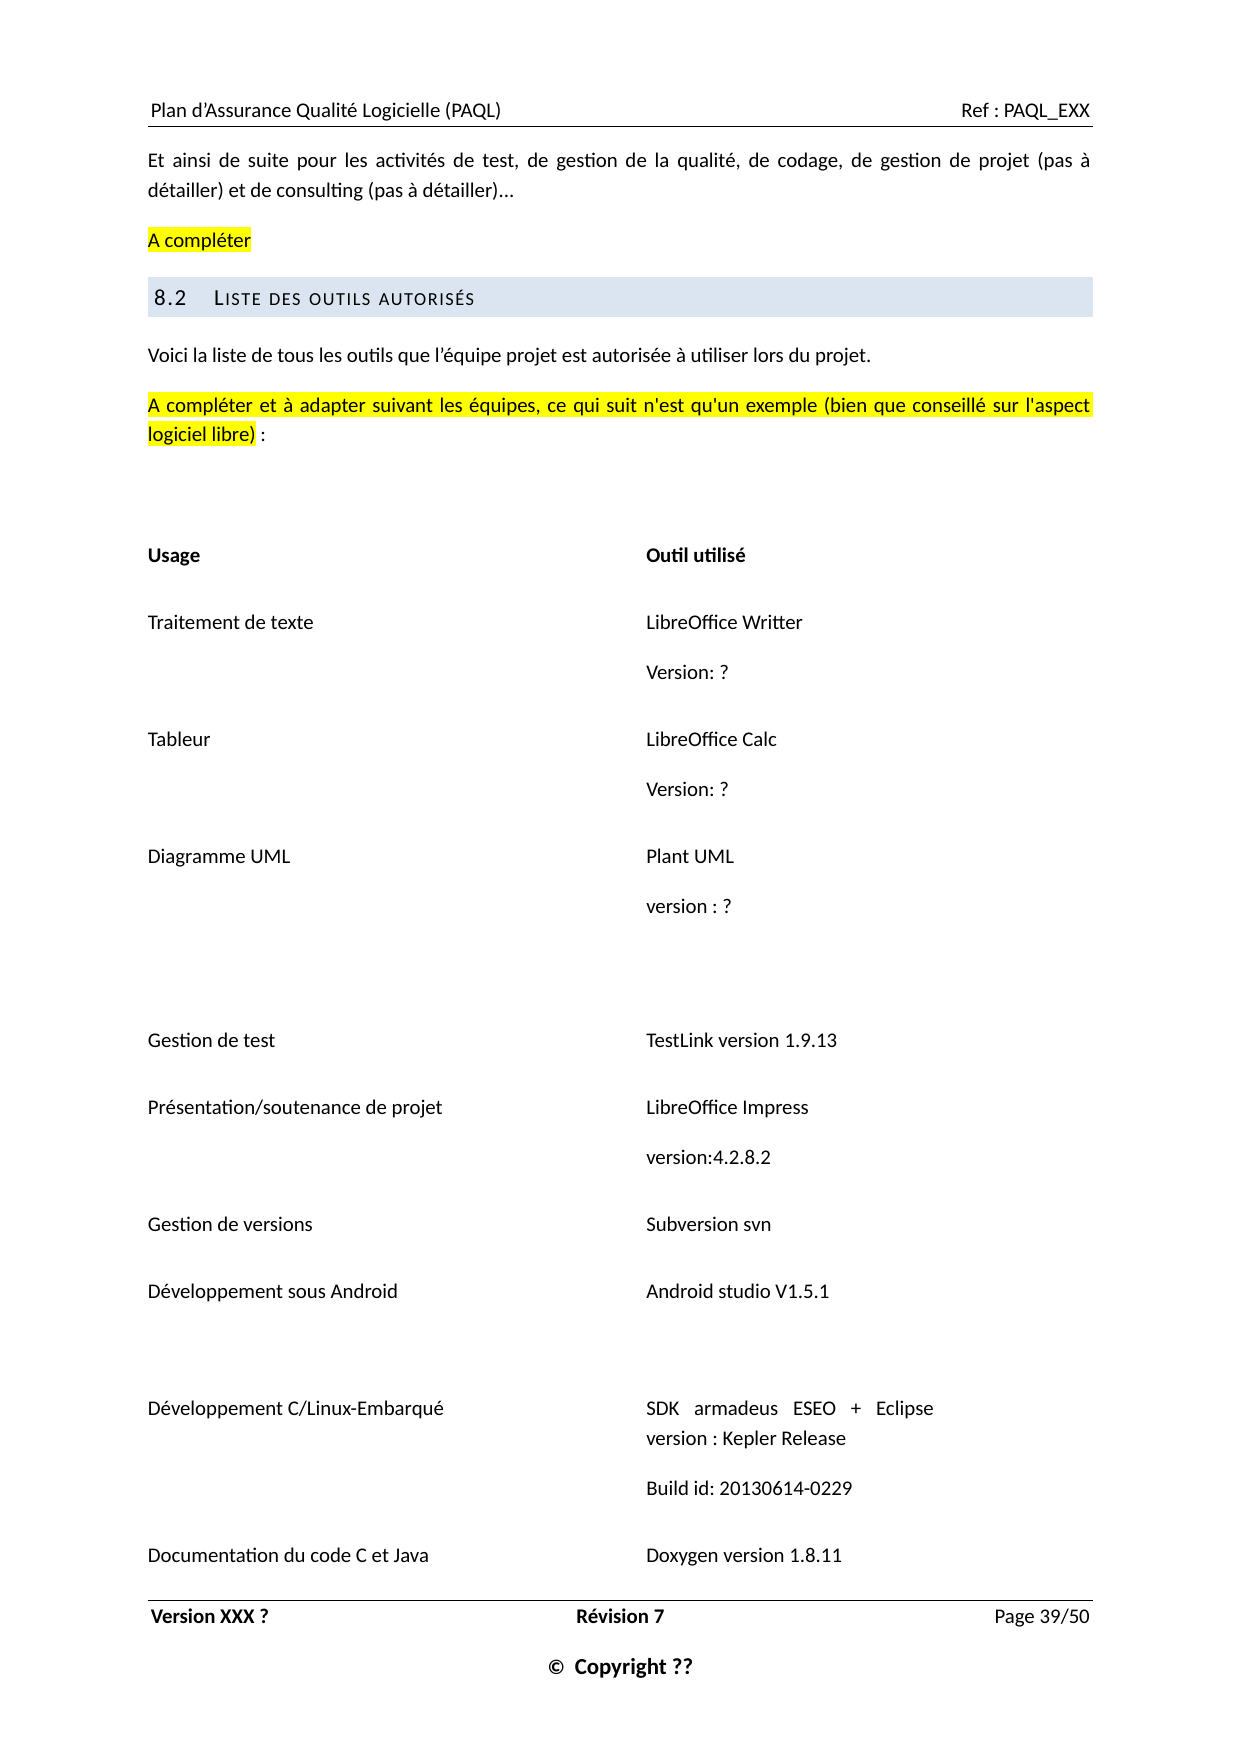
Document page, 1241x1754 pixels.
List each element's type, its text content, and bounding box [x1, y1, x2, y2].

text Voici la liste de tous les outils que l’équipe projet est autorisée à utiliser lors du projet. [148, 342, 1093, 367]
table_cell Doxygen version 1.8.11 [635, 1521, 945, 1588]
table_cell Développement C/Linux-Embarqué [136, 1375, 635, 1521]
table_cell Gestion de test [136, 1006, 635, 1073]
table_cell Documentation du code C et Java [136, 1521, 635, 1588]
table_cell TestLink version 1.9.13 [635, 1006, 945, 1073]
text Et ainsi de suite pour les activités de test, de gestion de la qualité, de codage, de gestion de projet (pas à détailler) et de consulting (pas à détailler)... [148, 148, 1093, 202]
table_header Outil utilisé [635, 521, 945, 588]
table_cell LibreOffice Calc Version: ? [635, 705, 945, 822]
text A compléter et à adapter suivant les équipes, ce qui suit n'est qu'un exemple (bien que conseillé sur l'aspect logiciel libre) : [148, 392, 1093, 446]
text A compléter [148, 227, 1093, 252]
table_cell Traitement de texte [136, 588, 635, 705]
table_cell LibreOffice Writter Version: ? [635, 588, 945, 705]
table_cell Présentation/soutenance de projet [136, 1074, 635, 1191]
table_cell Android studio V1.5.1 [635, 1258, 945, 1375]
table_cell [136, 939, 635, 1006]
table_cell LibreOffice Impress version:4.2.8.2 [635, 1074, 945, 1191]
table_cell SDK armadeus ESEO + Eclipse version : Kepler Release Build id: 20130614-0229 [635, 1375, 945, 1521]
table_cell Gestion de versions [136, 1191, 635, 1258]
table_header Usage [136, 521, 635, 588]
table_cell Développement sous Android [136, 1258, 635, 1375]
table_cell Subversion svn [635, 1191, 945, 1258]
table_cell Diagramme UML [136, 822, 635, 939]
subtitle Liste des outils autorisés [154, 283, 1086, 311]
table_cell [635, 939, 945, 1006]
table_cell Plant UML version : ? [635, 822, 945, 939]
table_cell Tableur [136, 705, 635, 822]
